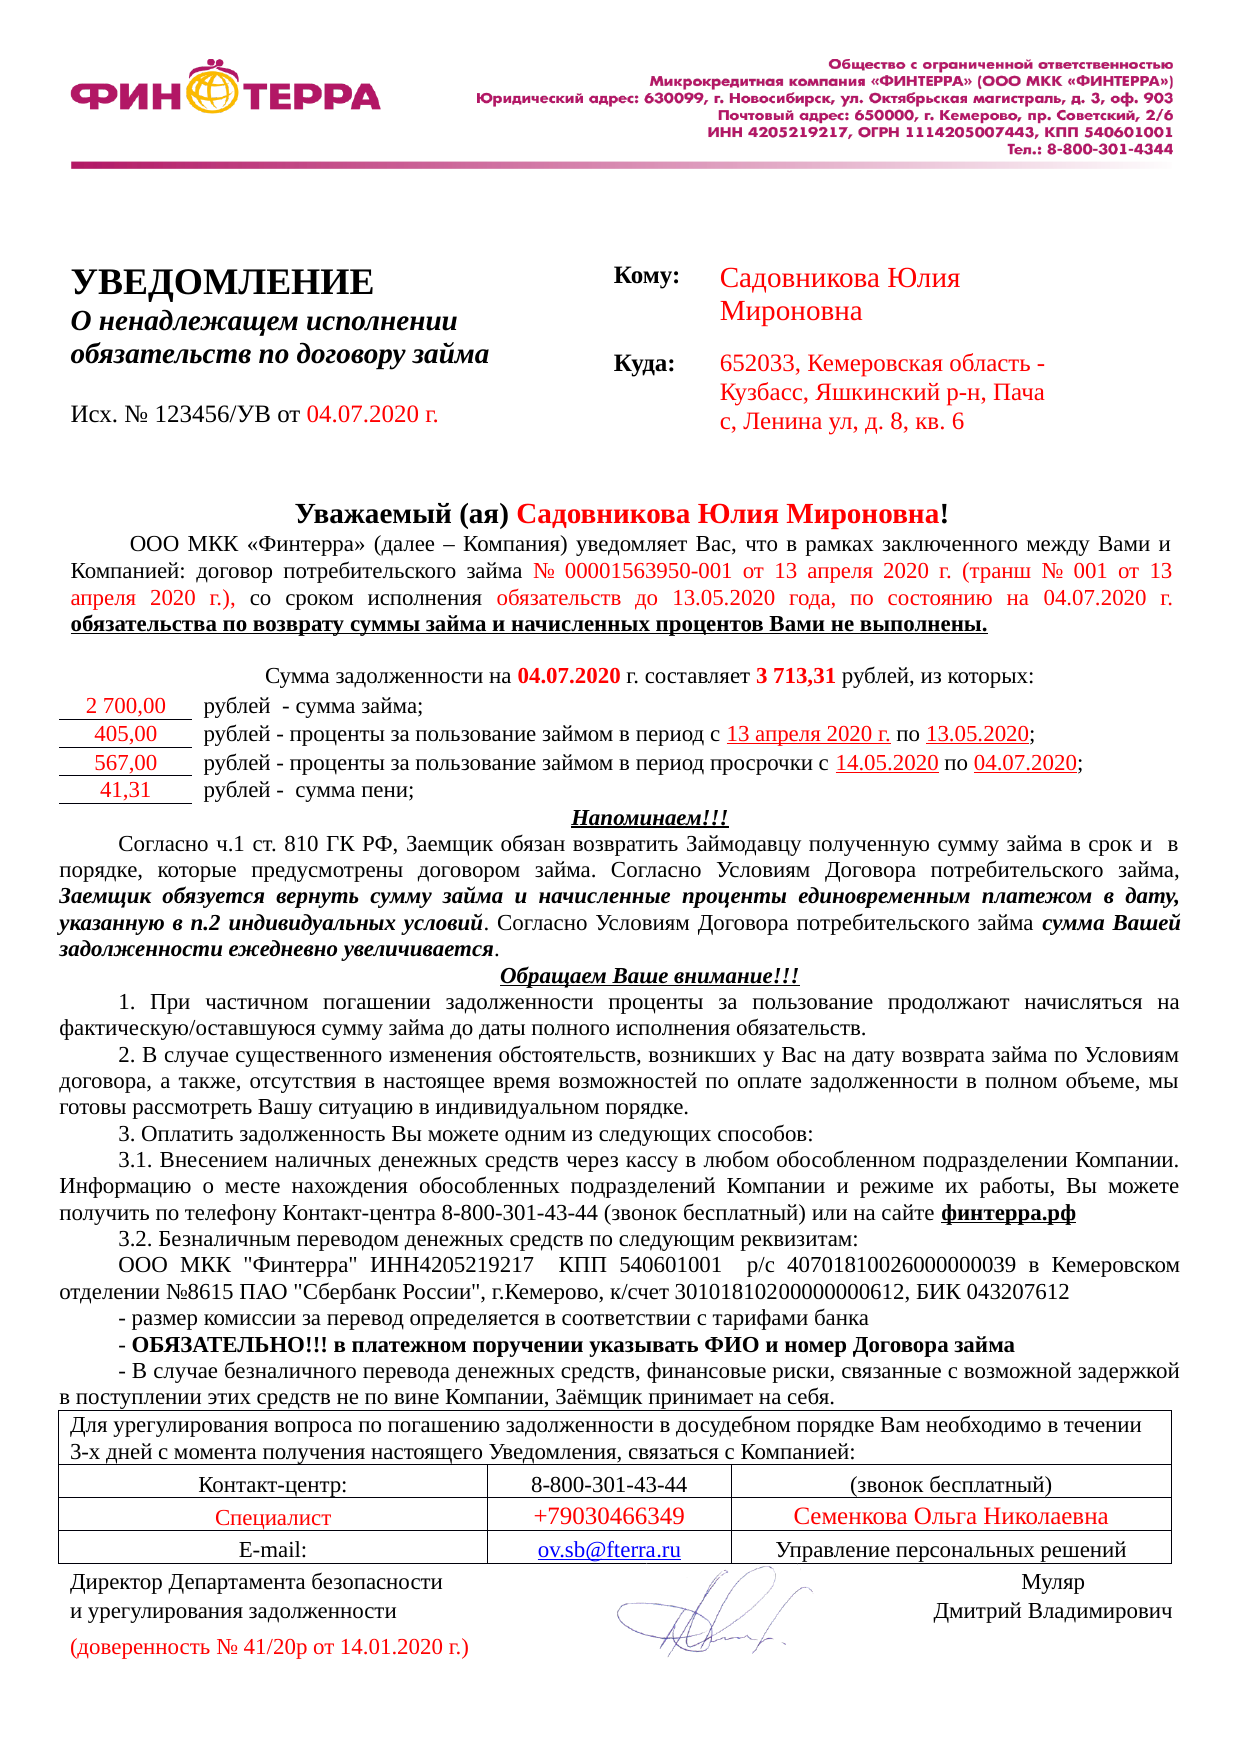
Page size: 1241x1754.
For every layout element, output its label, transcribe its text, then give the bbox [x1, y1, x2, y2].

table_cell 8-800-301-43-44 [488, 1465, 731, 1497]
table_cell [915, 1623, 1015, 1659]
table_cell Садовникова Юлия Мироновна [708, 260, 1069, 348]
text 2. В случае существенного изменения обстоятельств, возникших у Вас на дату возврата займа по Условиям договора, а также, отсутствия в настоящее время возможностей по оплате задолженности в полном объеме, мы готовы рассмотреть Вашу ситуацию в индивидуальном порядке. [59, 1041, 1181, 1120]
table_header рублей - сумма займа; [192, 688, 1196, 718]
table_cell [1172, 1464, 1191, 1497]
table_header 2 700,00 [59, 688, 192, 718]
text Обращаем Ваше внимание!!! [59, 962, 1181, 988]
table_cell (звонок бесплатный) [732, 1465, 1171, 1497]
text 3. Оплатить задолженность Вы можете одним из следующих способов: [59, 1120, 1181, 1146]
table_header [59, 59, 1184, 260]
table_cell 405,00 [59, 720, 192, 747]
text - В случае безналичного перевода денежных средств, финансовые риски, связанные с возможной задержкой в поступлении этих средств не по вине Компании, Заёмщик принимает на себя. [59, 1357, 1181, 1410]
picture [70, 59, 1173, 169]
table_cell Управление персональных решений [732, 1531, 1171, 1563]
table_cell Контакт-центр: [59, 1465, 487, 1497]
table_cell [1069, 260, 1184, 496]
table_cell [1166, 1623, 1191, 1659]
table_cell [1172, 1530, 1191, 1563]
table_cell Уважаемый (ая) Садовникова Юлия Мироновна! ООО МКК «Финтерра» (далее – Компания) уведомляет Вас, что в рамках заключенного между Вами и Компанией: договор потребительского займа № 00001563950-001 от 13 апреля 2020 г. (транш № 001 от 13 апреля 2020 г.), со сроком исполнения обязательств до 13.05.2020 года, по состоянию на 04.07.2020 г. обязательства по возврату суммы займа и начисленных процентов Вами не выполнены. [59, 496, 1184, 662]
table_cell Директор Департамента безопасности [59, 1564, 516, 1594]
table_cell Дмитрий Владимирович [915, 1594, 1191, 1623]
text Напоминаем!!! [59, 803, 1181, 830]
table_cell [1116, 1623, 1166, 1659]
table_cell 41,31 [59, 776, 192, 802]
table_cell Куда: [603, 348, 708, 496]
table_cell +79030466349 [488, 1498, 731, 1530]
text - ОБЯЗАТЕЛЬНО!!! в платежном поручении указывать ФИО и номер Договора займа [59, 1331, 1181, 1357]
table_cell 652033, Кемеровская область - Кузбасс, Яшкинский р-н, Пача с, Ленина ул, д. 8, кв. 6 [708, 348, 1069, 496]
table_cell 567,00 [59, 748, 192, 775]
table_cell рублей - проценты за пользование займом в период просрочки с 14.05.2020 по 04.07.2020; [192, 747, 1196, 775]
text 1. При частичном погашении задолженности проценты за пользование продолжают начисляться на фактическую/оставшуюся сумму займа до даты полного исполнения обязательств. [59, 988, 1181, 1041]
table_cell (доверенность № 41/20р от 14.01.2020 г.) [59, 1623, 516, 1659]
text ООО МКК "Финтерра" ИНН4205219217 КПП 540601001 р/с 40701810026000000039 в Кемеровском отделении №8615 ПАО "Сбербанк России", г.Кемерово, к/счет 30101810200000000612, БИК 043207612 [59, 1252, 1181, 1304]
text Согласно ч.1 ст. 810 ГК РФ, Заемщик обязан возвратить Займодавцу полученную сумму займа в срок и в порядке, которые предусмотрены договором займа. Согласно Условиям Договора потребительского займа, Заемщик обязуется вернуть сумму займа и начисленные проценты единовременным платежом в дату, указанную в п.2 индивидуальных условий. Согласно Условиям Договора потребительского займа сумма Вашей задолженности ежедневно увеличивается. [59, 830, 1181, 962]
table_cell [818, 1564, 915, 1659]
table_cell Муляр [915, 1563, 1191, 1594]
table_cell E-mail: [59, 1531, 487, 1563]
table_cell и урегулирования задолженности [59, 1594, 516, 1623]
text Сумма задолженности на 04.07.2020 г. составляет 3 713,31 рублей, из которых: [59, 662, 1181, 688]
table_cell рублей - сумма пени; [192, 775, 1196, 802]
table_header [1172, 1410, 1191, 1464]
table_cell [1015, 1623, 1116, 1659]
table_cell [1172, 1497, 1191, 1530]
table_header Для урегулирования вопроса по погашению задолженности в досудебном порядке Вам необходимо в течении 3-х дней с момента получения настоящего Уведомления, связаться с Компанией: [59, 1411, 1171, 1464]
text - размер комиссии за перевод определяется в соответствии с тарифами банка [59, 1304, 1181, 1331]
table_cell Семенкова Ольга Николаевна [732, 1498, 1171, 1530]
table_cell Специалист [59, 1498, 487, 1530]
table_cell рублей - проценты за пользование займом в период с 13 апреля 2020 г. по 13.05.2020; [192, 719, 1196, 747]
table_cell [516, 1564, 614, 1659]
text 3.1. Внесением наличных денежных средств через кассу в любом обособленном подразделении Компании. Информацию о месте нахождения обособленных подразделений Компании и режиме их работы, Вы можете получить по телефону Контакт-центра 8-800-301-43-44 (звонок бесплатный) или на сайте финтерра.рф [59, 1146, 1181, 1225]
table_cell Кому: [603, 260, 708, 348]
picture [614, 1563, 818, 1659]
text 3.2. Безналичным переводом денежных средств по следующим реквизитам: [59, 1225, 1181, 1252]
table_cell ov.sb@fterra.ru [488, 1531, 731, 1563]
table_cell УВЕДОМЛЕНИЕ О ненадлежащем исполнении обязательств по договору займа Исх. № 123456/УВ от 04.07.2020 г. [59, 260, 602, 496]
